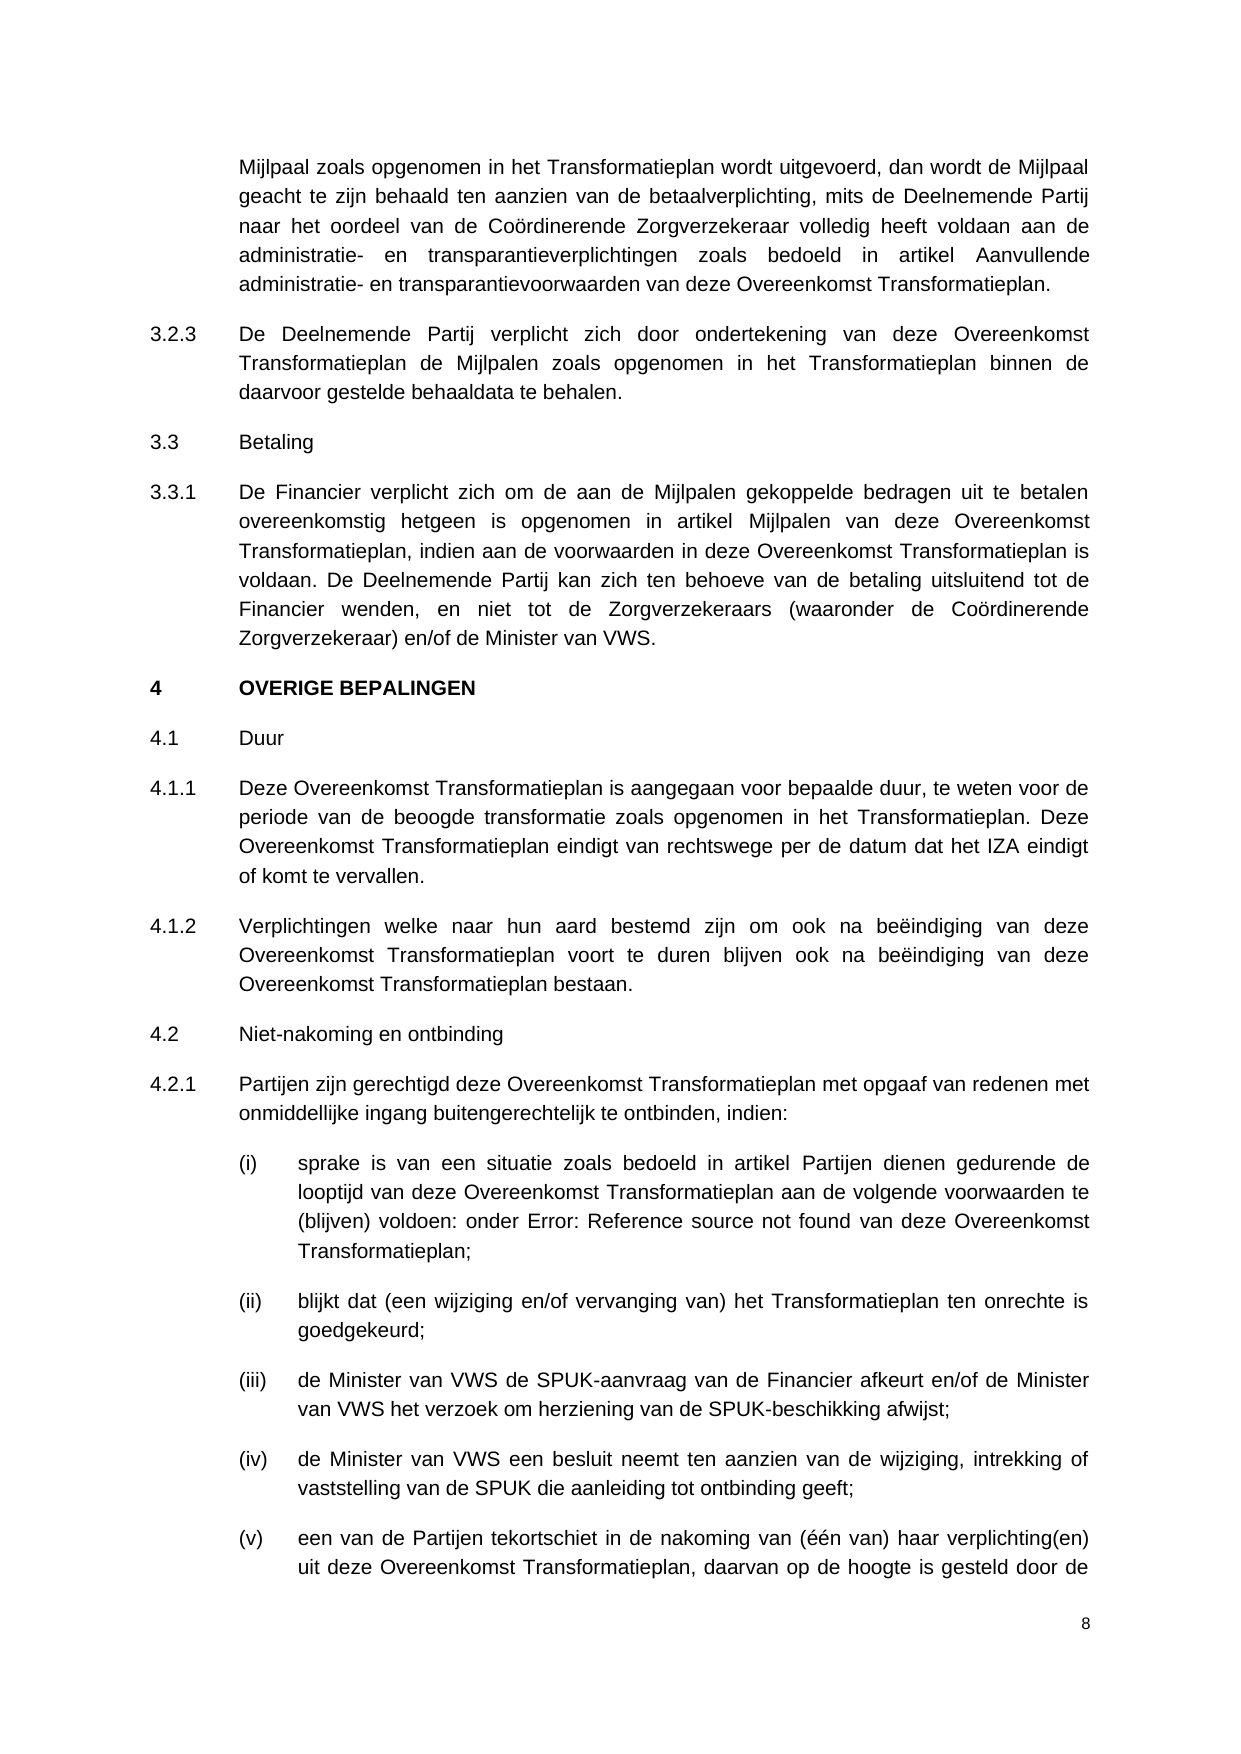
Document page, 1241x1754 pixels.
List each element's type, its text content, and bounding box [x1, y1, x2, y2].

subtitle Duur [150, 721, 1090, 750]
subtitle De Financier verplicht zich om de aan de Mijlpalen gekoppelde bedragen uit te betalen overeenkomstig hetgeen is opgenomen in artikel 3.2 van deze Overeenkomst Transformatieplan, indien aan de voorwaarden in deze Overeenkomst Transformatieplan is voldaan. De Deelnemende Partij kan zich ten behoeve van de betaling uitsluitend tot de Financier wenden, en niet tot de Zorgverzekeraars (waaronder de Coördinerende Zorgverzekeraar) en/of de Minister van VWS. [150, 475, 1090, 650]
subtitle De Coördinerende Zorgverzekeraar en de tweede beoordelende Zorgverzekeraar beoordelen of de Deelnemende Partij de betreffende Mijlpaal heeft behaald en delen het oordeel met de Deelnemende Partij, de overige Zorgverzekeraars en de Financier. De Deelnemende Partij is verplicht medewerking te verlenen aan deze beoordeling. Indien de beoordeling niet tijdig binnen vier weken na het verstrijken van de behaaldatum voor de Mijlpaal zoals opgenomen in het Transformatieplan wordt uitgevoerd, dan wordt de Mijlpaal geacht te zijn behaald ten aanzien van de betaalverplichting, mits de Deelnemende Partij naar het oordeel van de Coördinerende Zorgverzekeraar volledig heeft voldaan aan de administratie- en transparantieverplichtingen zoals bedoeld in artikel 2.2 van deze Overeenkomst Transformatieplan. [150, 150, 1090, 296]
list sprake is van een situatie zoals bedoeld in artikel 2.1.1 onder (c) van deze Overeenkomst Transformatieplan; [239, 1146, 1090, 1262]
list de Minister van VWS een besluit neemt ten aanzien van de wijziging, intrekking of vaststelling van de SPUK die aanleiding tot ontbinding geeft; [239, 1442, 1090, 1500]
subtitle Betaling [150, 425, 1090, 454]
subtitle De Deelnemende Partij verplicht zich door ondertekening van deze Overeenkomst Transformatieplan de Mijlpalen zoals opgenomen in het Transformatieplan binnen de daarvoor gestelde behaaldata te behalen. [150, 317, 1090, 404]
list de Minister van VWS de SPUK-aanvraag van de Financier afkeurt en/of de Minister van VWS het verzoek om herziening van de SPUK-beschikking afwijst; [239, 1362, 1090, 1421]
subtitle OVERIGE BEPALINGEN [150, 671, 1090, 700]
subtitle Partijen zijn gerechtigd deze Overeenkomst Transformatieplan met opgaaf van redenen met onmiddellijke ingang buitengerechtelijk te ontbinden, indien: [150, 1067, 1090, 1125]
subtitle Verplichtingen welke naar hun aard bestemd zijn om ook na beëindiging van deze Overeenkomst Transformatieplan voort te duren blijven ook na beëindiging van deze Overeenkomst Transformatieplan bestaan. [150, 908, 1090, 996]
subtitle Niet-nakoming en ontbinding [150, 1017, 1090, 1046]
subtitle Deze Overeenkomst Transformatieplan is aangegaan voor bepaalde duur, te weten voor de periode van de beoogde transformatie zoals opgenomen in het Transformatieplan. Deze Overeenkomst Transformatieplan eindigt van rechtswege per de datum dat het IZA eindigt of komt te vervallen. [150, 771, 1090, 887]
list een van de Partijen tekortschiet in de nakoming van (één van) haar verplichting(en) uit deze Overeenkomst Transformatieplan, daarvan op de hoogte is gesteld door de [239, 1521, 1090, 1579]
list blijkt dat (een wijziging en/of vervanging van) het Transformatieplan ten onrechte is goedgekeurd; [239, 1283, 1090, 1342]
